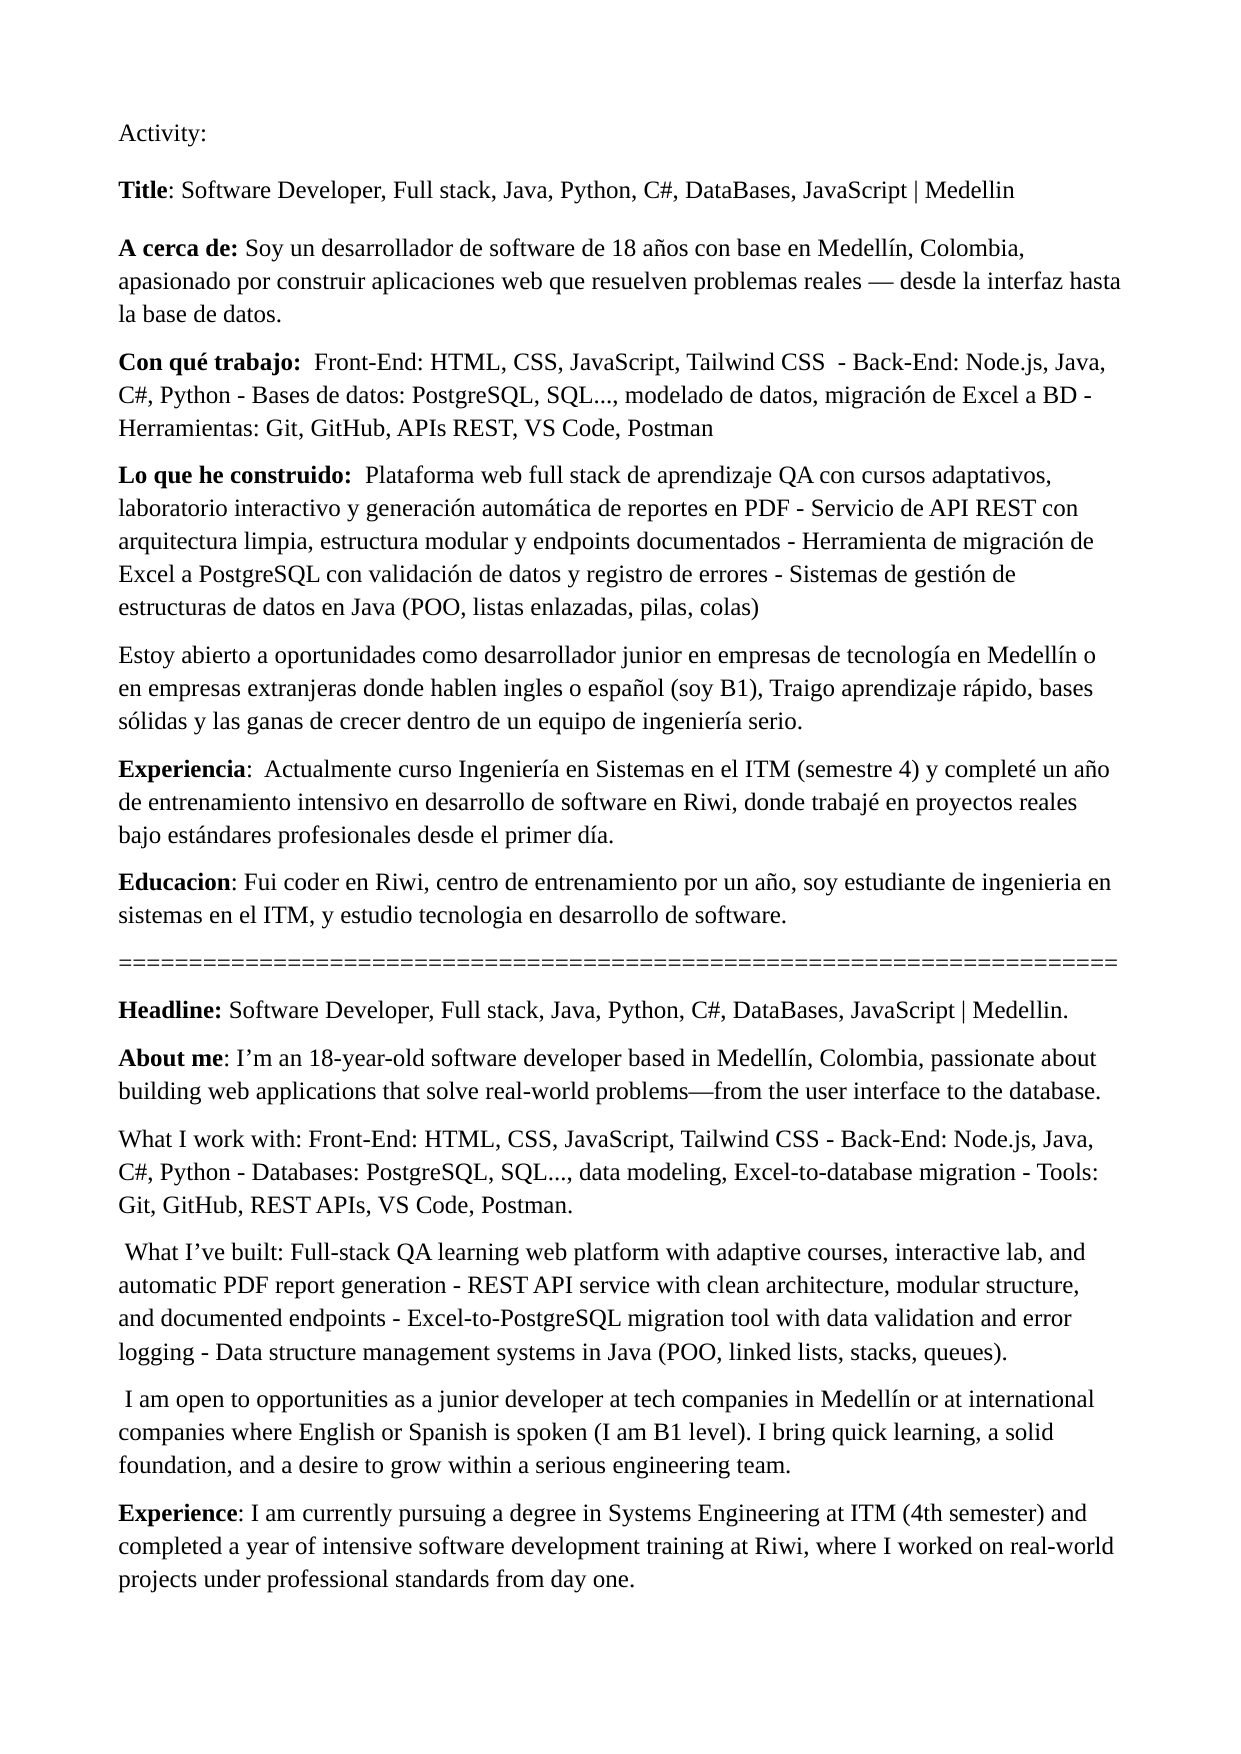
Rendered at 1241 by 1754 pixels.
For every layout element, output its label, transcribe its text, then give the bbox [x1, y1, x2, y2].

text Experience: I am currently pursuing a degree in Systems Engineering at ITM (4th semester) and completed a year of intensive software development training at Riwi, where I worked on real-world projects under professional standards from day one. [118, 1498, 1122, 1593]
text A cerca de: Soy un desarrollador de software de 18 años con base en Medellín, Colombia, apasionado por construir aplicaciones web que resuelven problemas reales — desde la interfaz hasta la base de datos. [118, 233, 1122, 328]
text Educacion: Fui coder en Riwi, centro de entrenamiento por un año, soy estudiante de ingenieria en sistemas en el ITM, y estudio tecnologia en desarrollo de software. [118, 867, 1122, 929]
text Estoy abierto a oportunidades como desarrollador junior en empresas de tecnología en Medellín o en empresas extranjeras donde hablen ingles o español (soy B1), Traigo aprendizaje rápido, bases sólidas y las ganas de crecer dentro de un equipo de ingeniería serio. [118, 640, 1122, 735]
text What I work with: Front-End: HTML, CSS, JavaScript, Tailwind CSS - Back-End: Node.js, Java, C#, Python - Databases: PostgreSQL, SQL..., data modeling, Excel-to-database migration - Tools: Git, GitHub, REST APIs, VS Code, Postman. [118, 1124, 1122, 1219]
text What I’ve built: Full-stack QA learning web platform with adaptive courses, interactive lab, and automatic PDF report generation - REST API service with clean architecture, modular structure, and documented endpoints - Excel-to-PostgreSQL migration tool with data validation and error logging - Data structure management systems in Java (POO, linked lists, stacks, queues). [118, 1237, 1122, 1365]
text About me: I’m an 18-year-old software developer based in Medellín, Colombia, passionate about building web applications that solve real-world problems—from the user interface to the database. [118, 1043, 1122, 1105]
text Con qué trabajo: Front-End: HTML, CSS, JavaScript, Tailwind CSS - Back-End: Node.js, Java, C#, Python - Bases de datos: PostgreSQL, SQL..., modelado de datos, migración de Excel a BD - Herramientas: Git, GitHub, APIs REST, VS Code, Postman [118, 347, 1122, 442]
text Headline: Software Developer, Full stack, Java, Python, C#, DataBases, JavaScript | Medellin. [118, 996, 1122, 1024]
text ======================================================================= [118, 948, 1122, 977]
text Experiencia: Actualmente curso Ingeniería en Sistemas en el ITM (semestre 4) y completé un año de entrenamiento intensivo en desarrollo de software en Riwi, donde trabajé en proyectos reales bajo estándares profesionales desde el primer día. [118, 754, 1122, 848]
text Activity: Title: Software Developer, Full stack, Java, Python, C#, DataBases, JavaScript | Medellin [118, 118, 1122, 204]
text I am open to opportunities as a junior developer at tech companies in Medellín or at international companies where English or Spanish is spoken (I am B1 level). I bring quick learning, a solid foundation, and a desire to grow within a serious engineering team. [118, 1384, 1122, 1479]
text Lo que he construido: Plataforma web full stack de aprendizaje QA con cursos adaptativos, laboratorio interactivo y generación automática de reportes en PDF - Servicio de API REST con arquitectura limpia, estructura modular y endpoints documentados - Herramienta de migración de Excel a PostgreSQL con validación de datos y registro de errores - Sistemas de gestión de estructuras de datos en Java (POO, listas enlazadas, pilas, colas) [118, 460, 1122, 621]
